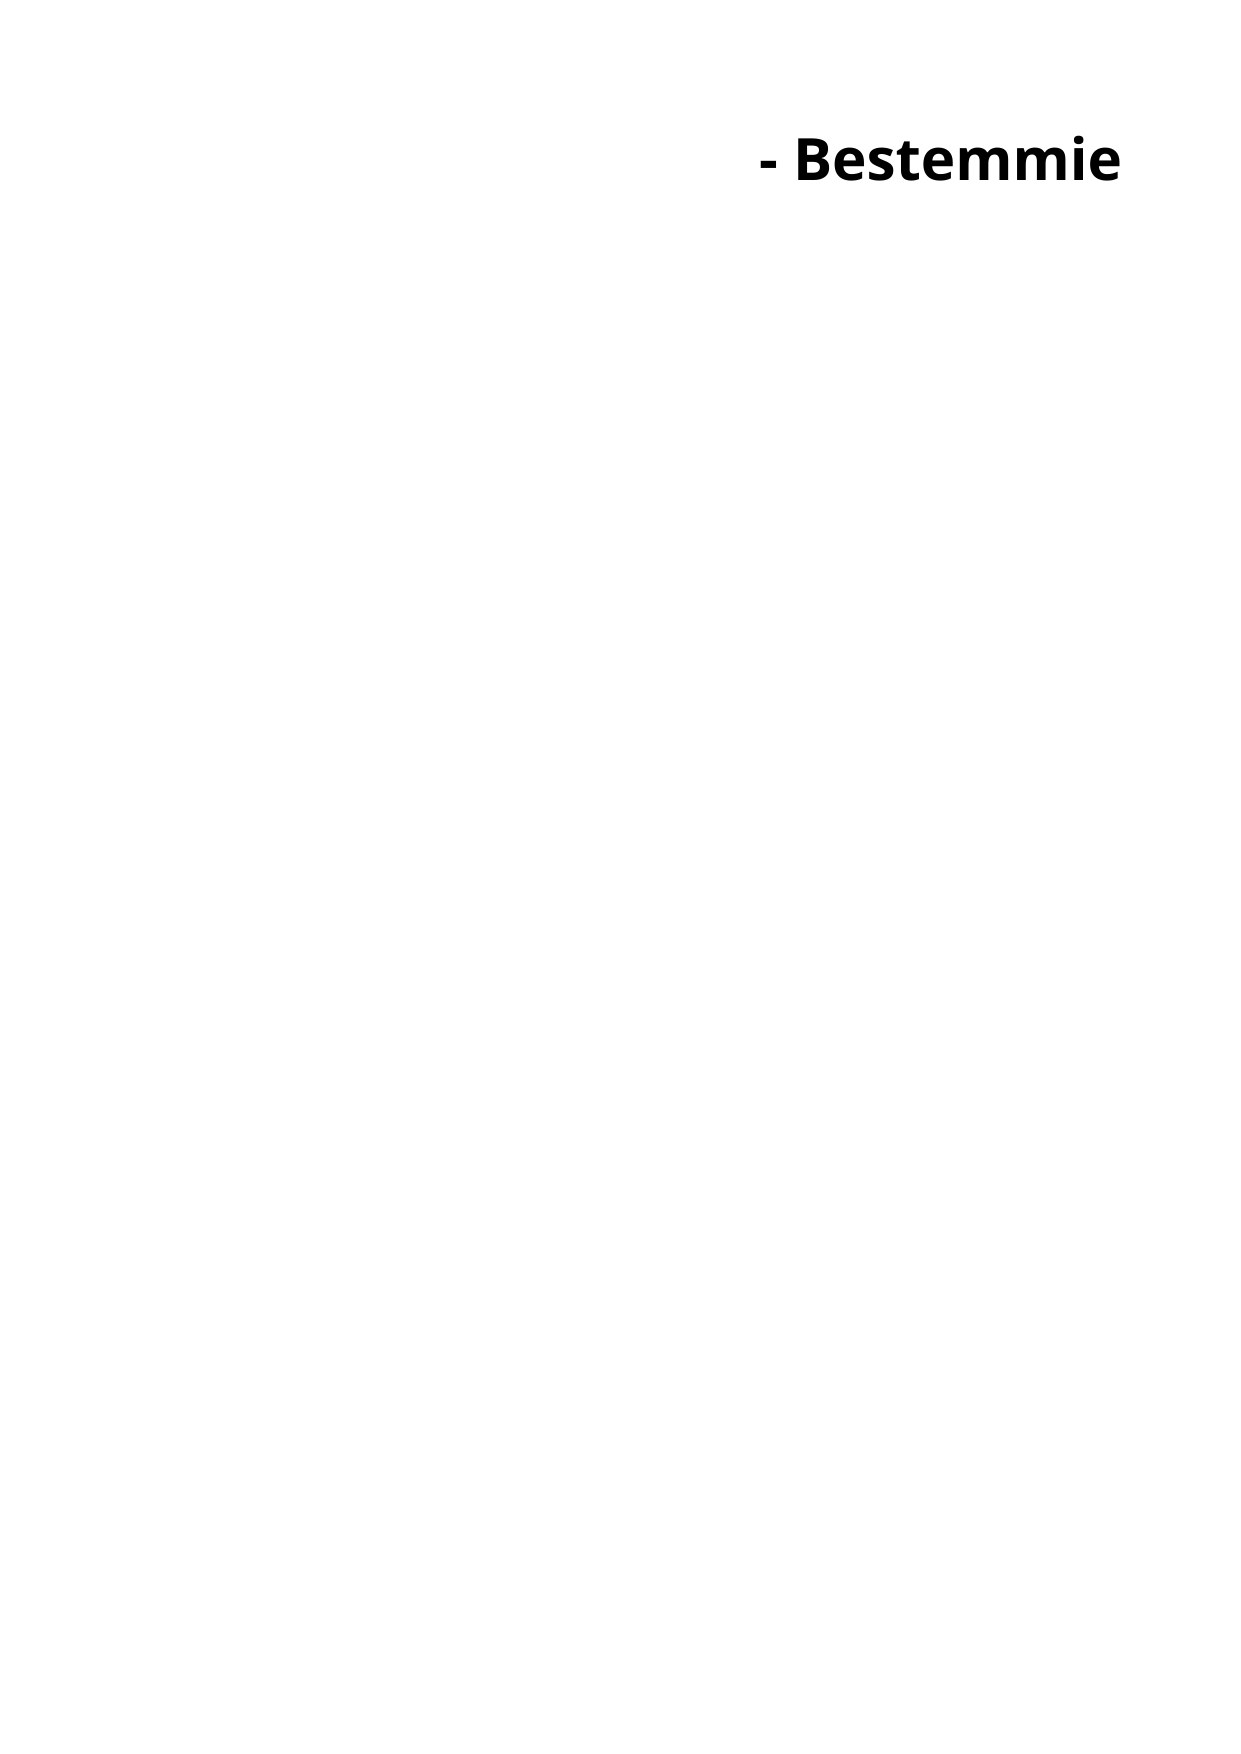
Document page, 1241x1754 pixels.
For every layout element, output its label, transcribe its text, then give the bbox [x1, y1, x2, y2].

title - Bestemmie [118, 118, 1122, 198]
